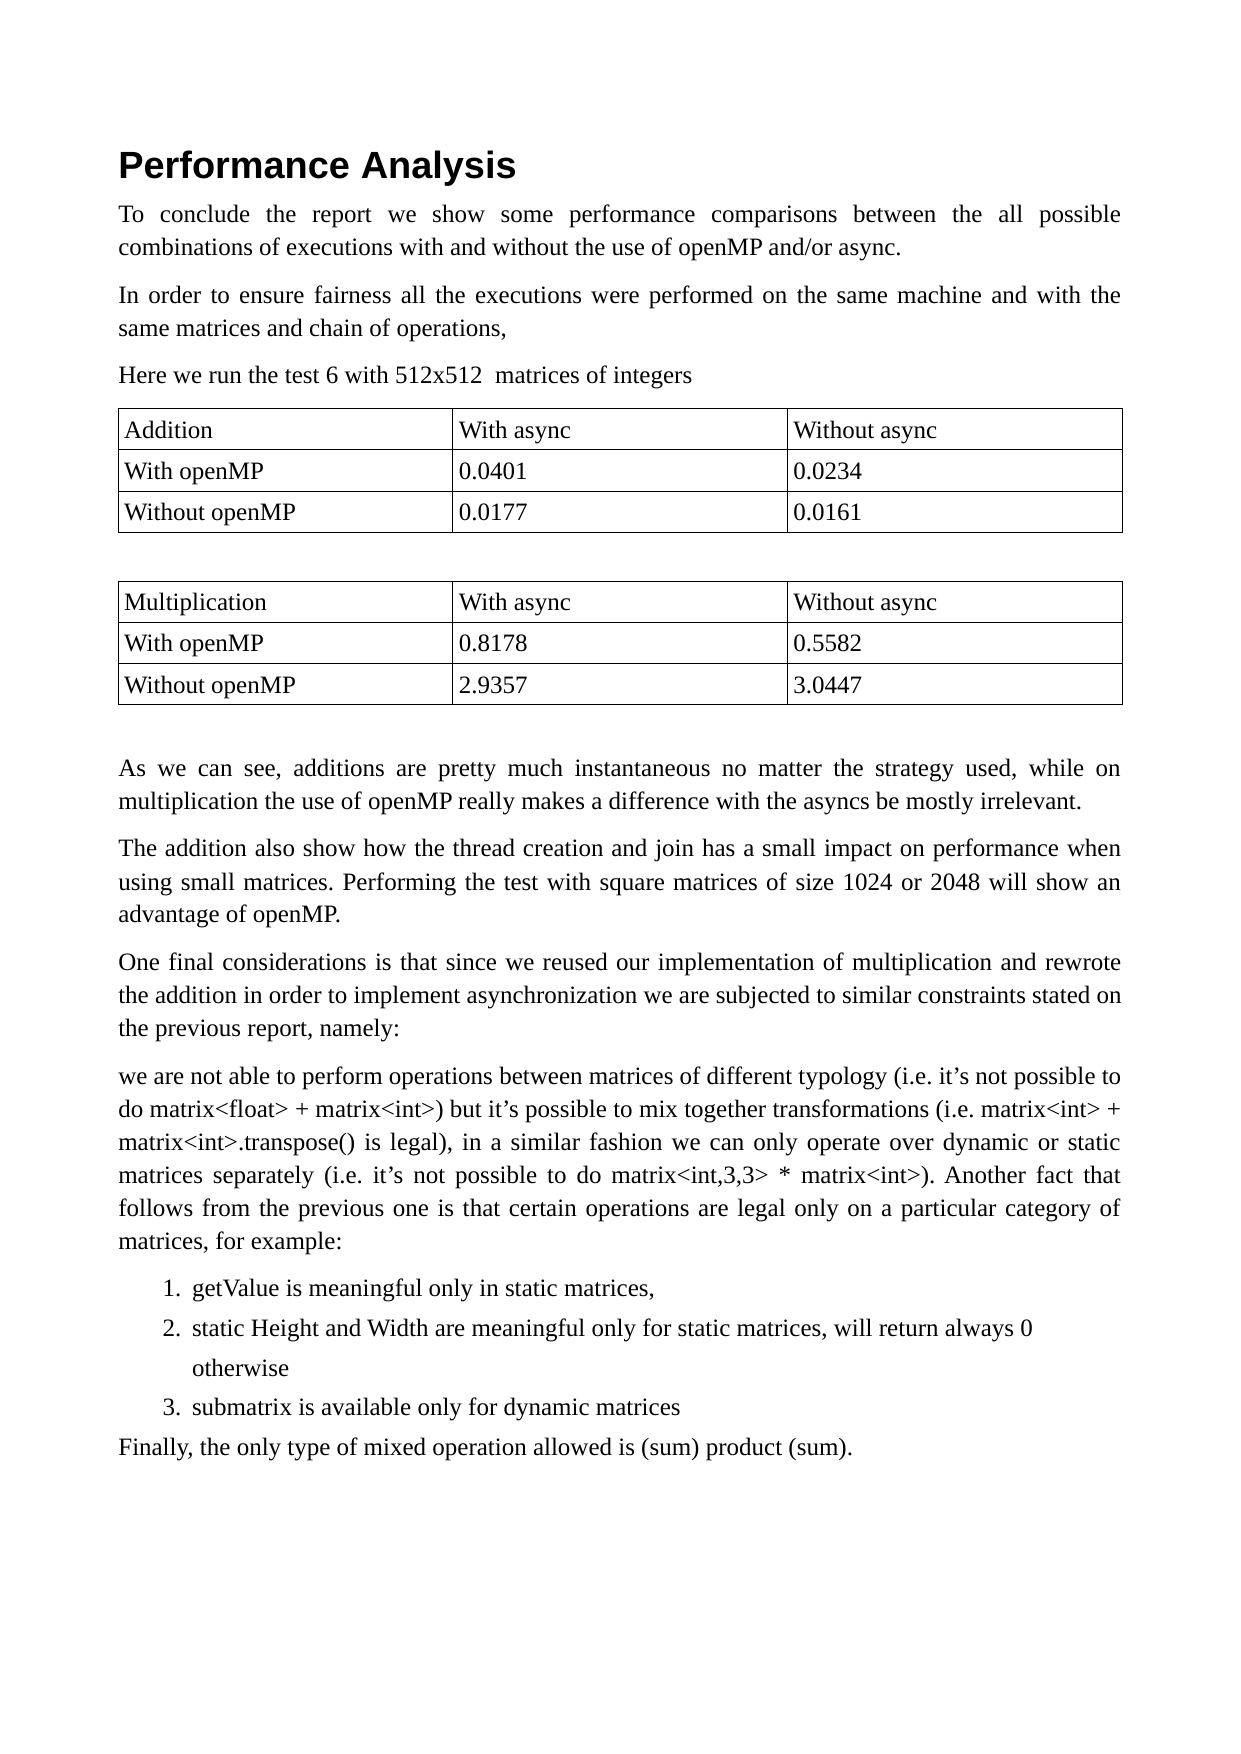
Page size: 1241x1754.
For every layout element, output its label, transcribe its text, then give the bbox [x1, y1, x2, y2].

text Here we run the test 6 with 512x512 matrices of integers [118, 361, 1122, 389]
table_cell 2.9357 [453, 664, 787, 704]
table_header Addition [119, 409, 452, 449]
table_header Without async [788, 582, 1122, 622]
table_header Without async [788, 409, 1122, 449]
table_cell 0.0234 [788, 450, 1122, 491]
table_header With async [453, 582, 787, 622]
table_cell With openMP [119, 623, 452, 663]
text To conclude the report we show some performance comparisons between the all possible combinations of executions with and without the use of openMP and/or async. [118, 199, 1122, 261]
text Finally, the only type of mixed operation allowed is (sum) product (sum). [118, 1432, 1122, 1461]
table_cell Without openMP [119, 664, 452, 704]
list getValue is meaningful only in static matrices, [162, 1273, 1122, 1302]
list submatrix is available only for dynamic matrices [162, 1392, 1122, 1421]
table_cell Without openMP [119, 492, 452, 532]
table_header Multiplication [119, 582, 452, 622]
table_cell 0.8178 [453, 623, 787, 663]
text In order to ensure fairness all the executions were performed on the same machine and with the same matrices and chain of operations, [118, 280, 1122, 342]
table_cell 0.5582 [788, 623, 1122, 663]
text One final considerations is that since we reused our implementation of multiplication and rewrote the addition in order to implement asynchronization we are subjected to similar constraints stated on the previous report, namely: [118, 947, 1122, 1042]
table_header With async [453, 409, 787, 449]
text The addition also show how the thread creation and join has a small impact on performance when using small matrices. Performing the test with square matrices of size 1024 or 2048 will show an advantage of openMP. [118, 833, 1122, 928]
text we are not able to perform operations between matrices of different typology (i.e. it’s not possible to do matrix<float> + matrix<int>) but it’s possible to mix together transformations (i.e. matrix<int> + matrix<int>.transpose() is legal), in a similar fashion we can only operate over dynamic or static matrices separately (i.e. it’s not possible to do matrix<int,3,3> * matrix<int>). Another fact that follows from the previous one is that certain operations are legal only on a particular category of matrices, for example: [118, 1061, 1122, 1255]
list static Height and Width are meaningful only for static matrices, will return always 0 otherwise [162, 1313, 1122, 1381]
text As we can see, additions are pretty much instantaneous no matter the strategy used, while on multiplication the use of openMP really makes a difference with the asyncs be mostly irrelevant. [118, 753, 1122, 815]
table_cell 0.0177 [453, 492, 787, 532]
table_cell 3.0447 [788, 664, 1122, 704]
table_cell 0.0401 [453, 450, 787, 491]
table_cell 0.0161 [788, 492, 1122, 532]
subtitle Performance Analysis [118, 143, 1122, 187]
table_cell With openMP [119, 450, 452, 491]
